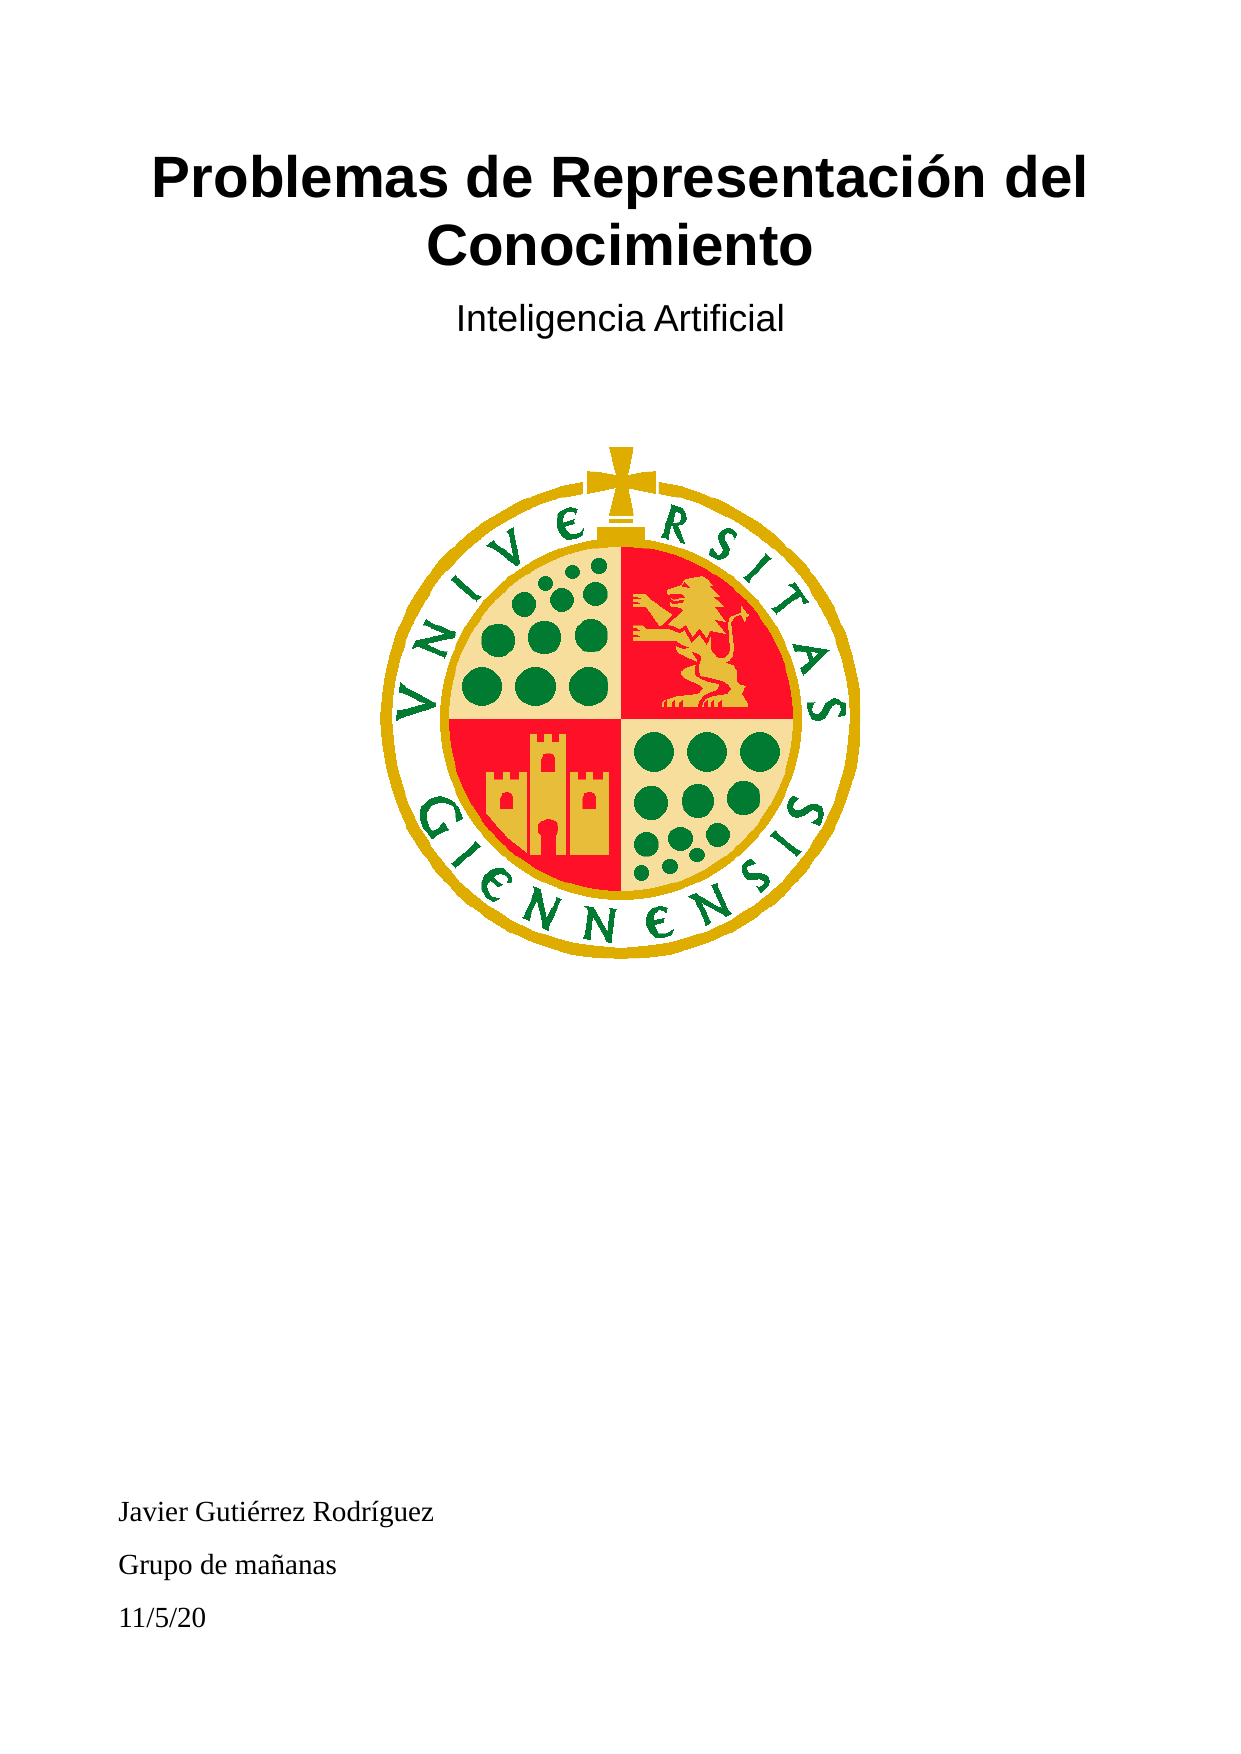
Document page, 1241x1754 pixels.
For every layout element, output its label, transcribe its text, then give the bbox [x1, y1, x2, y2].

text Javier Gutiérrez Rodríguez [118, 1494, 1122, 1528]
text 11/5/20 [118, 1600, 1122, 1634]
title Problemas de Representación del Conocimiento [118, 143, 1122, 277]
subtitle Inteligencia Artificial [118, 296, 1122, 339]
text Grupo de mañanas [118, 1547, 1122, 1581]
picture [380, 446, 861, 959]
